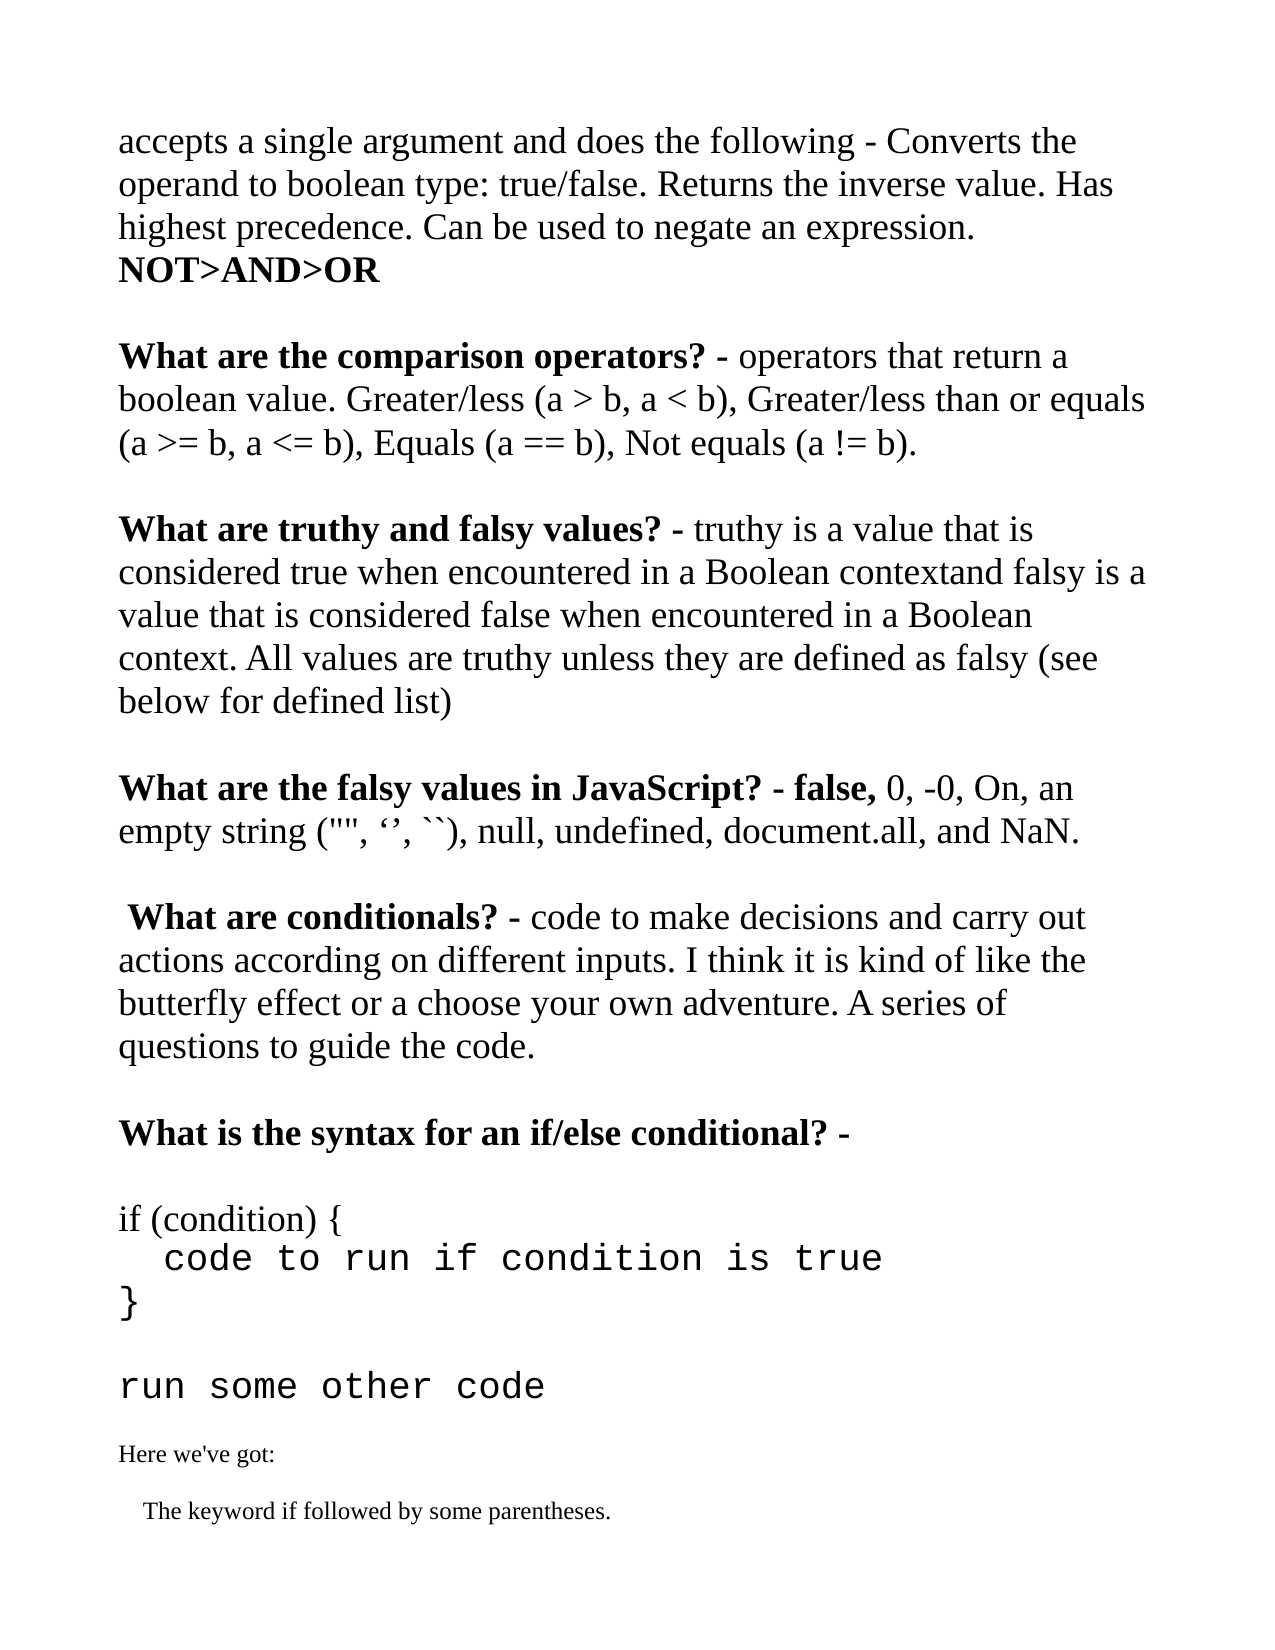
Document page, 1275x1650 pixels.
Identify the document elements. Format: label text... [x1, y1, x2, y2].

text What are truthy and falsy values? - truthy is a value that is considered true when encountered in a Boolean contextand falsy is a value that is considered false when encountered in a Boolean context. All values are truthy unless they are defined as falsy (see below for defined list) [118, 506, 1157, 722]
text } [118, 1282, 1157, 1324]
text accepts a single argument and does the following - Converts the operand to boolean type: true/false. Returns the inverse value. Has highest precedence. Can be used to negate an expression. NOT>AND>OR [118, 118, 1157, 291]
text code to run if condition is true [118, 1239, 1157, 1282]
text What are conditionals? - code to make decisions and carry out actions according on different inputs. I think it is kind of like the butterfly effect or a choose your own adventure. A series of questions to guide the code. [118, 894, 1157, 1067]
text run some other code [118, 1367, 1157, 1409]
text The keyword if followed by some parentheses. [118, 1496, 1157, 1525]
text What are the falsy values in JavaScript? - false, 0, -0, On, an empty string ("", ‘’, ``), null, undefined, document.all, and NaN. [118, 765, 1157, 851]
text What is the syntax for an if/else conditional? - [118, 1110, 1157, 1153]
text Here we've got: [118, 1439, 1157, 1468]
text if (condition) { [118, 1196, 1157, 1239]
text What are the comparison operators? - operators that return a boolean value. Greater/less (a > b, a < b), Greater/less than or equals (a >= b, a <= b), Equals (a == b), Not equals (a != b). [118, 334, 1157, 463]
